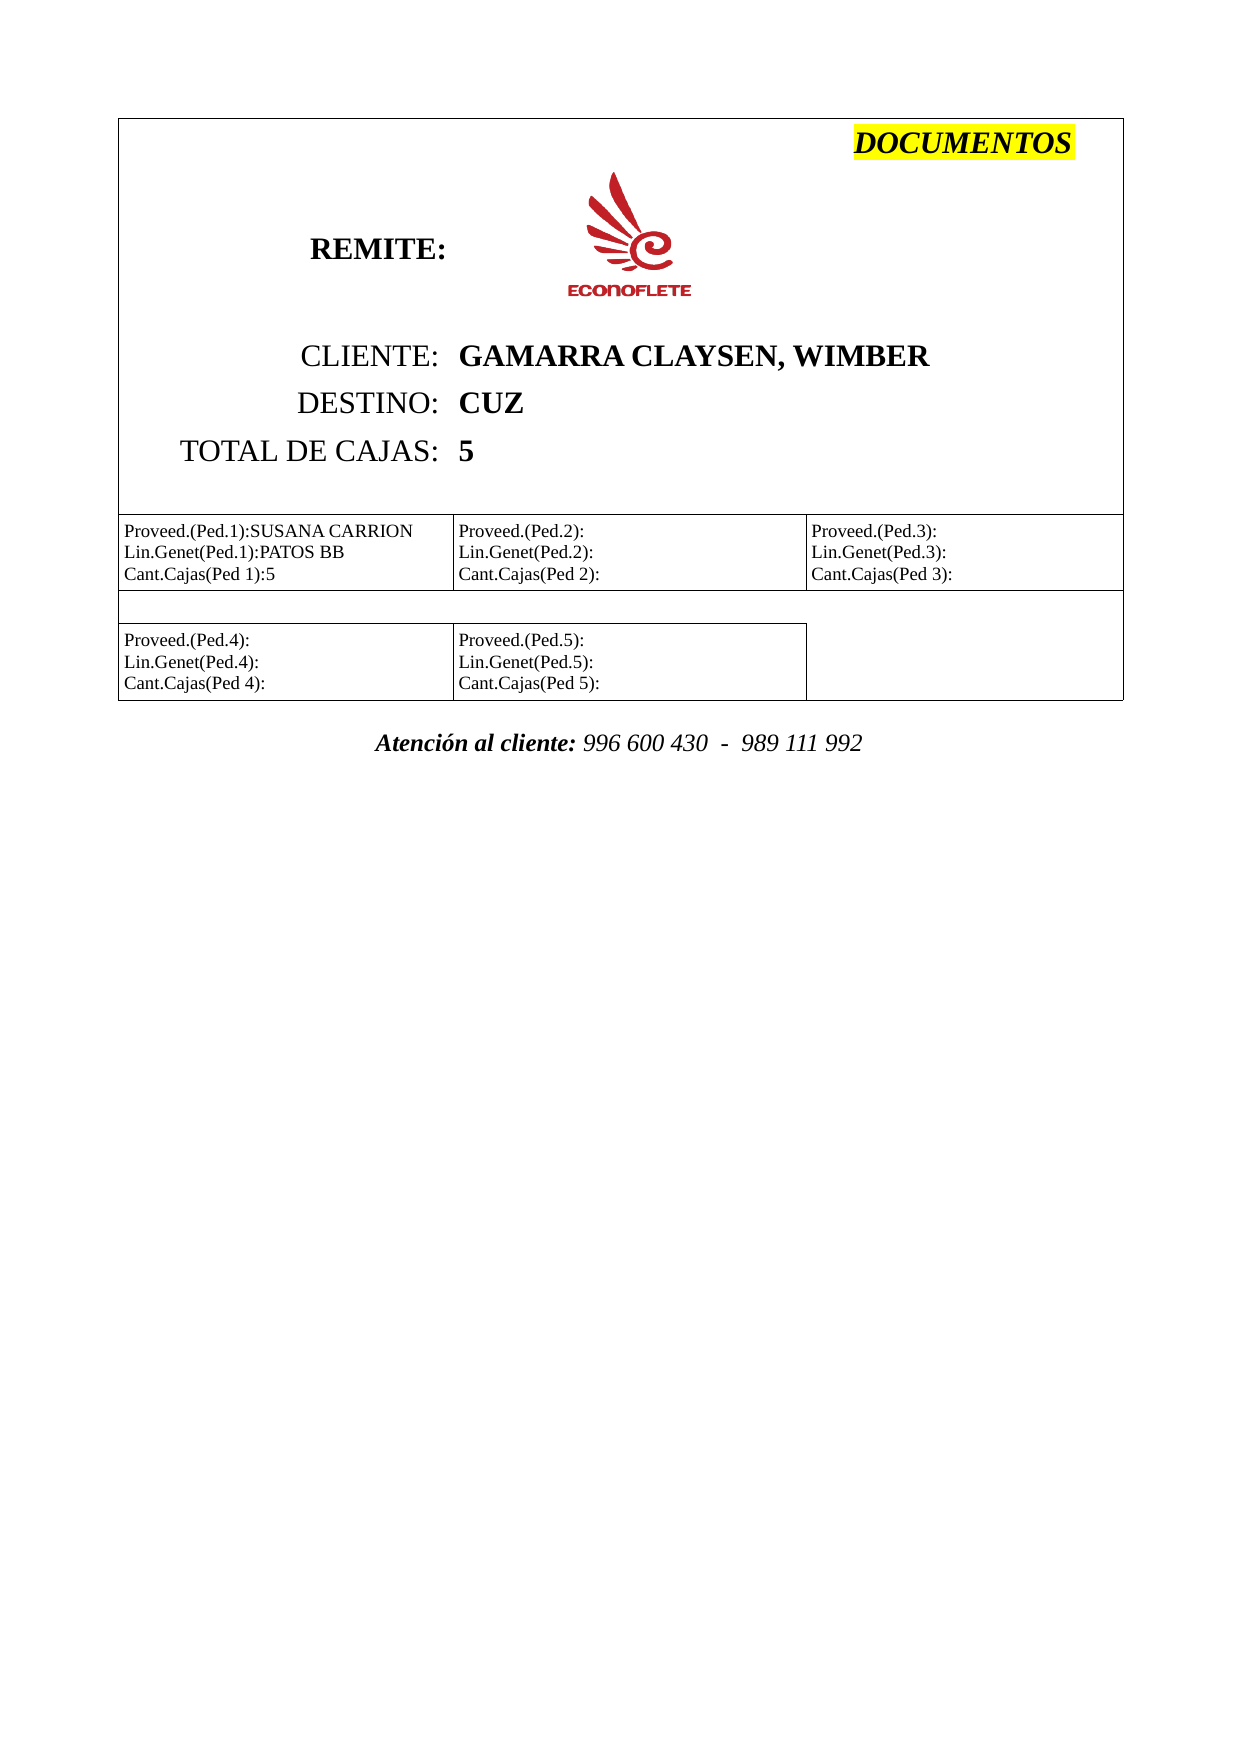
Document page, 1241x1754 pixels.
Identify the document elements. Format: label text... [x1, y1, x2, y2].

table_header [453, 119, 806, 166]
table_cell Proveed.(Ped.3): Lin.Genet(Ped.3): Cant.Cajas(Ped 3): [807, 515, 1123, 590]
table_cell Proveed.(Ped.5): Lin.Genet(Ped.5): Cant.Cajas(Ped 5): [454, 624, 806, 699]
table_cell [807, 623, 1123, 699]
table_cell TOTAL DE CAJAS: [119, 426, 453, 474]
table_cell [806, 474, 1123, 514]
table_cell [119, 591, 453, 623]
table_cell DESTINO: [119, 379, 453, 426]
table_cell CUZ [453, 379, 806, 426]
table_cell [806, 166, 1123, 332]
table_cell REMITE: [119, 166, 453, 332]
table_cell [806, 379, 1123, 426]
table_cell [453, 474, 806, 514]
table_cell Proveed.(Ped.1):SUSANA CARRION Lin.Genet(Ped.1):PATOS BB Cant.Cajas(Ped 1):5 [119, 515, 453, 590]
table_cell [806, 591, 1123, 623]
table_cell GAMARRA CLAYSEN, WIMBER [453, 332, 1123, 379]
table_cell [119, 474, 453, 514]
text Atención al cliente: 996 600 430 - 989 111 992 [118, 728, 1122, 757]
table_cell [453, 166, 806, 332]
table_cell CLIENTE: [119, 332, 453, 379]
table_cell [453, 591, 806, 623]
table_cell 5 [453, 426, 1123, 474]
picture [552, 171, 707, 297]
table_header [119, 119, 453, 166]
table_cell Proveed.(Ped.4): Lin.Genet(Ped.4): Cant.Cajas(Ped 4): [119, 624, 453, 699]
table_cell Proveed.(Ped.2): Lin.Genet(Ped.2): Cant.Cajas(Ped 2): [454, 515, 806, 590]
table_header DOCUMENTOS [806, 119, 1123, 166]
